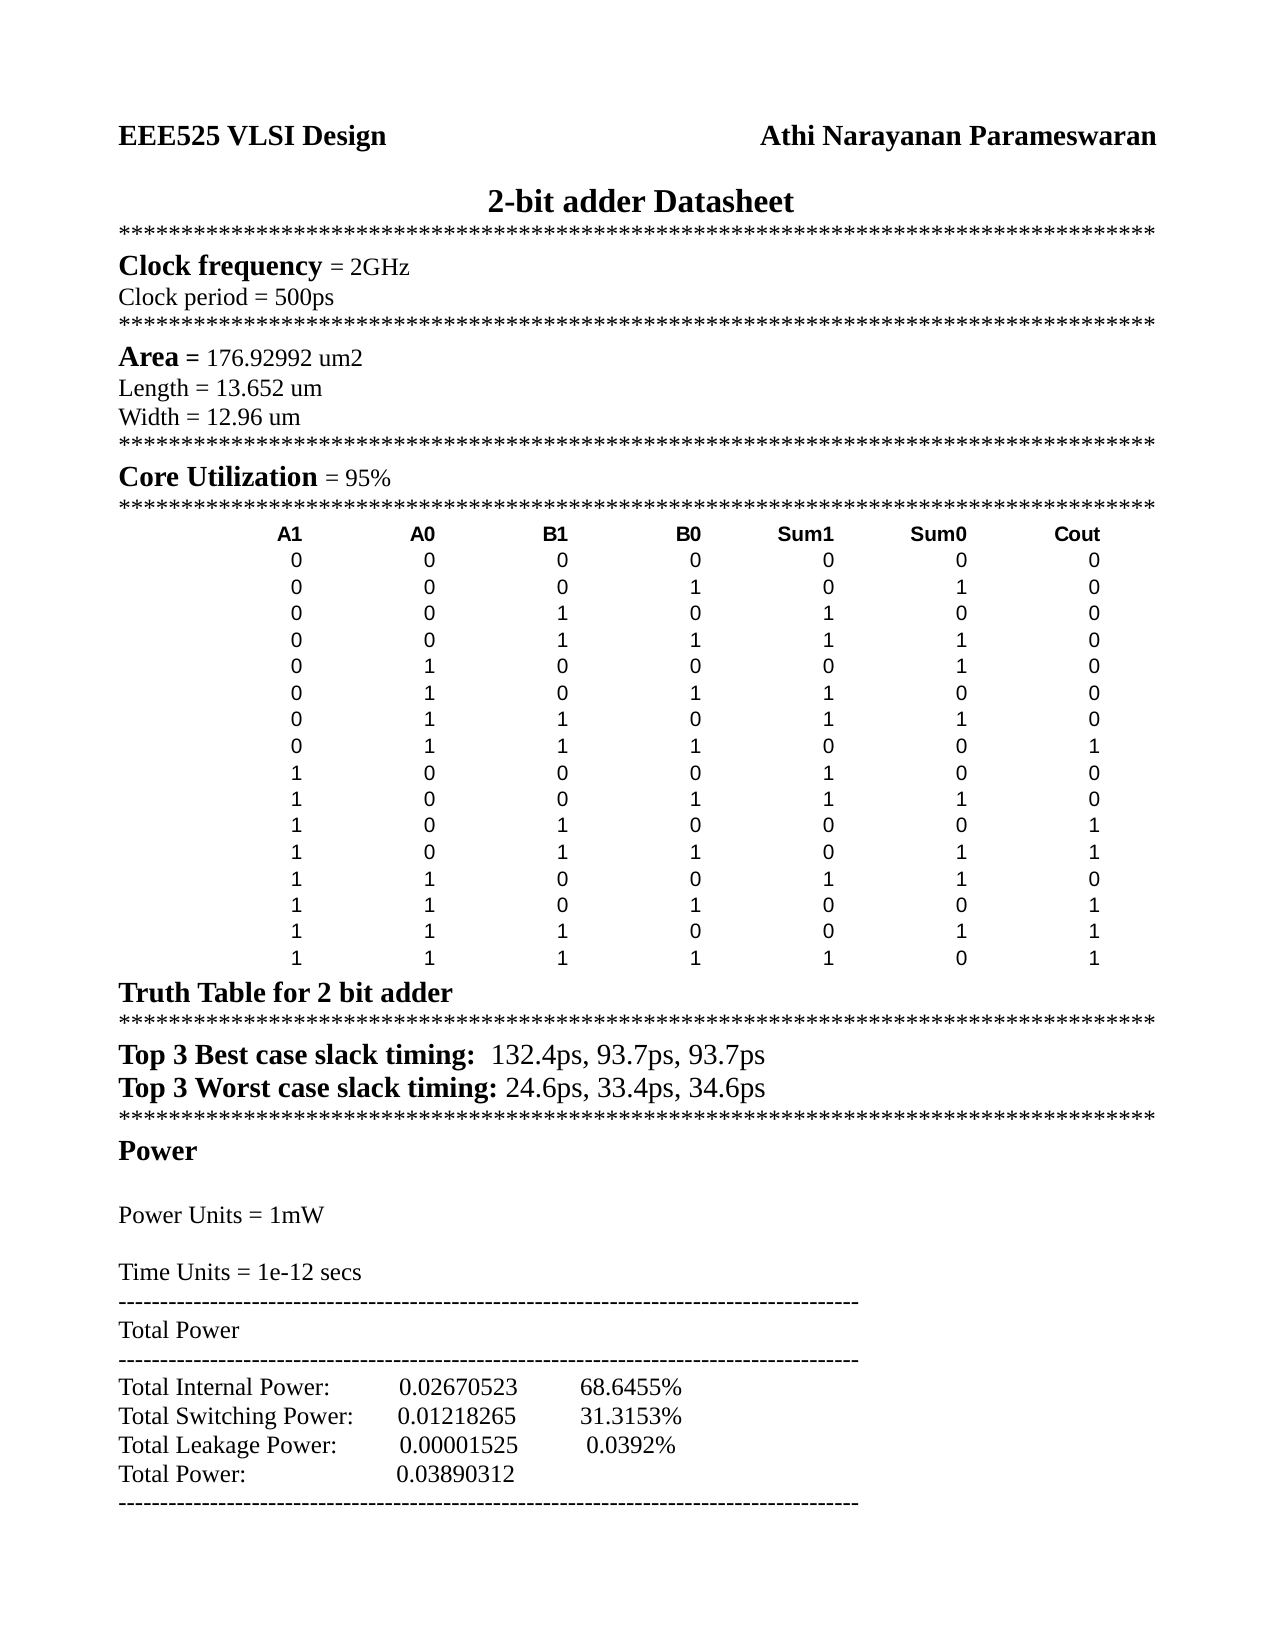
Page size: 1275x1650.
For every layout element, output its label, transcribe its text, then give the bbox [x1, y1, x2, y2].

text Total Power: 0.03890312 [118, 1459, 1157, 1487]
text Top 3 Worst case slack timing: 24.6ps, 33.4ps, 34.6ps [118, 1071, 1157, 1104]
text Power [118, 1133, 1157, 1166]
text Truth Table for 2 bit adder [118, 521, 1157, 1008]
text Total Internal Power: 0.02670523 68.6455% [118, 1372, 1157, 1401]
text Total Leakage Power: 0.00001525 0.0392% [118, 1430, 1157, 1459]
text Time Units = 1e-12 secs [118, 1257, 1157, 1286]
text ----------------------------------------------------------------------------------------- [118, 1487, 1157, 1516]
text Core Utilization = 95% [118, 459, 1157, 493]
text Clock period = 500ps [118, 282, 1157, 311]
text Area = 176.92992 um2 [118, 339, 1157, 373]
text *********************************************************************************** [118, 1008, 1157, 1037]
text Total Power [118, 1315, 1157, 1344]
text *********************************************************************************** [118, 430, 1157, 459]
text Width = 12.96 um [118, 402, 1157, 430]
text Top 3 Best case slack timing: 132.4ps, 93.7ps, 93.7ps [118, 1037, 1157, 1071]
text Total Switching Power: 0.01218265 31.3153% [118, 1401, 1157, 1430]
text *********************************************************************************** [118, 1104, 1157, 1133]
text ----------------------------------------------------------------------------------------- [118, 1344, 1157, 1372]
text 2-bit adder Datasheet [118, 181, 1157, 219]
text *********************************************************************************** [118, 219, 1157, 248]
text *********************************************************************************** [118, 311, 1157, 339]
text ----------------------------------------------------------------------------------------- [118, 1286, 1157, 1315]
text Clock frequency = 2GHz [118, 248, 1157, 282]
text Power Units = 1mW [118, 1200, 1157, 1229]
text *********************************************************************************** [118, 493, 1157, 521]
text Length = 13.652 um [118, 373, 1157, 402]
